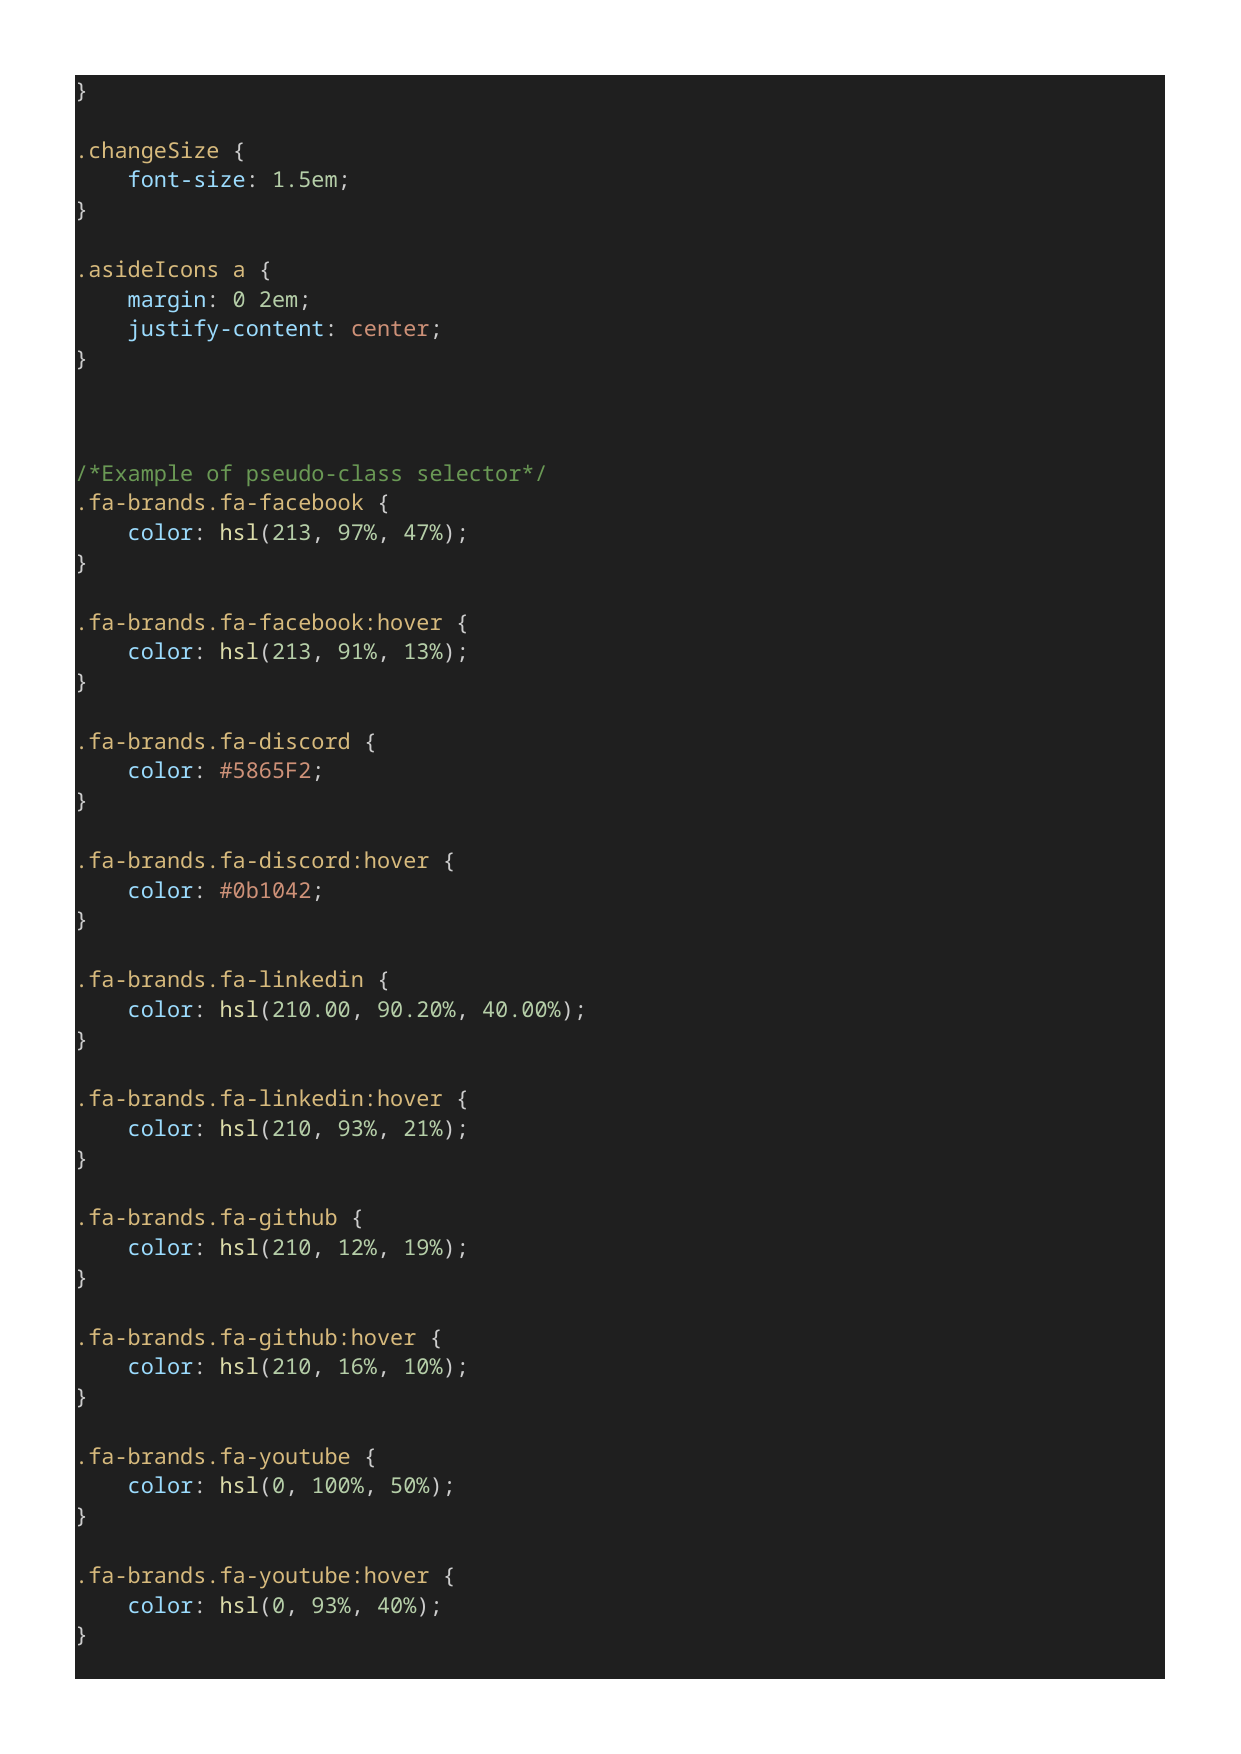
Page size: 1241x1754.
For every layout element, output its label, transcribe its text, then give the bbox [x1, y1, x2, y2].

text } [75, 1619, 1165, 1649]
text color: #0b1042; [75, 874, 1165, 904]
text color: hsl(210, 93%, 21%); [75, 1113, 1165, 1143]
text .changeSize { [75, 134, 1165, 164]
text .fa-brands.fa-youtube:hover { [75, 1560, 1165, 1589]
text } [75, 547, 1165, 577]
text .fa-brands.fa-facebook { [75, 487, 1165, 517]
text } [75, 1023, 1165, 1053]
text } [75, 904, 1165, 934]
text } [75, 343, 1165, 373]
text .fa-brands.fa-facebook:hover { [75, 606, 1165, 636]
text .fa-brands.fa-youtube { [75, 1441, 1165, 1470]
text .fa-brands.fa-linkedin:hover { [75, 1083, 1165, 1113]
text color: #5865F2; [75, 755, 1165, 785]
text } [75, 1381, 1165, 1411]
text color: hsl(0, 100%, 50%); [75, 1470, 1165, 1500]
text } [75, 666, 1165, 696]
text .fa-brands.fa-github:hover { [75, 1321, 1165, 1351]
text .asideIcons a { [75, 254, 1165, 283]
text color: hsl(213, 91%, 13%); [75, 636, 1165, 666]
text font-size: 1.5em; [75, 164, 1165, 194]
text margin: 0 2em; [75, 283, 1165, 313]
text .fa-brands.fa-github { [75, 1202, 1165, 1232]
text /*Example of pseudo-class selector*/ [75, 457, 1165, 487]
text .fa-brands.fa-discord { [75, 726, 1165, 755]
text } [75, 785, 1165, 815]
text } [75, 75, 1165, 105]
text color: hsl(0, 93%, 40%); [75, 1589, 1165, 1619]
text color: hsl(210, 12%, 19%); [75, 1232, 1165, 1262]
text } [75, 194, 1165, 224]
text .fa-brands.fa-discord:hover { [75, 845, 1165, 874]
text justify-content: center; [75, 313, 1165, 343]
text color: hsl(210.00, 90.20%, 40.00%); [75, 994, 1165, 1023]
text color: hsl(210, 16%, 10%); [75, 1351, 1165, 1381]
text } [75, 1262, 1165, 1292]
text } [75, 1143, 1165, 1172]
text color: hsl(213, 97%, 47%); [75, 517, 1165, 547]
text .fa-brands.fa-linkedin { [75, 964, 1165, 994]
text } [75, 1500, 1165, 1530]
